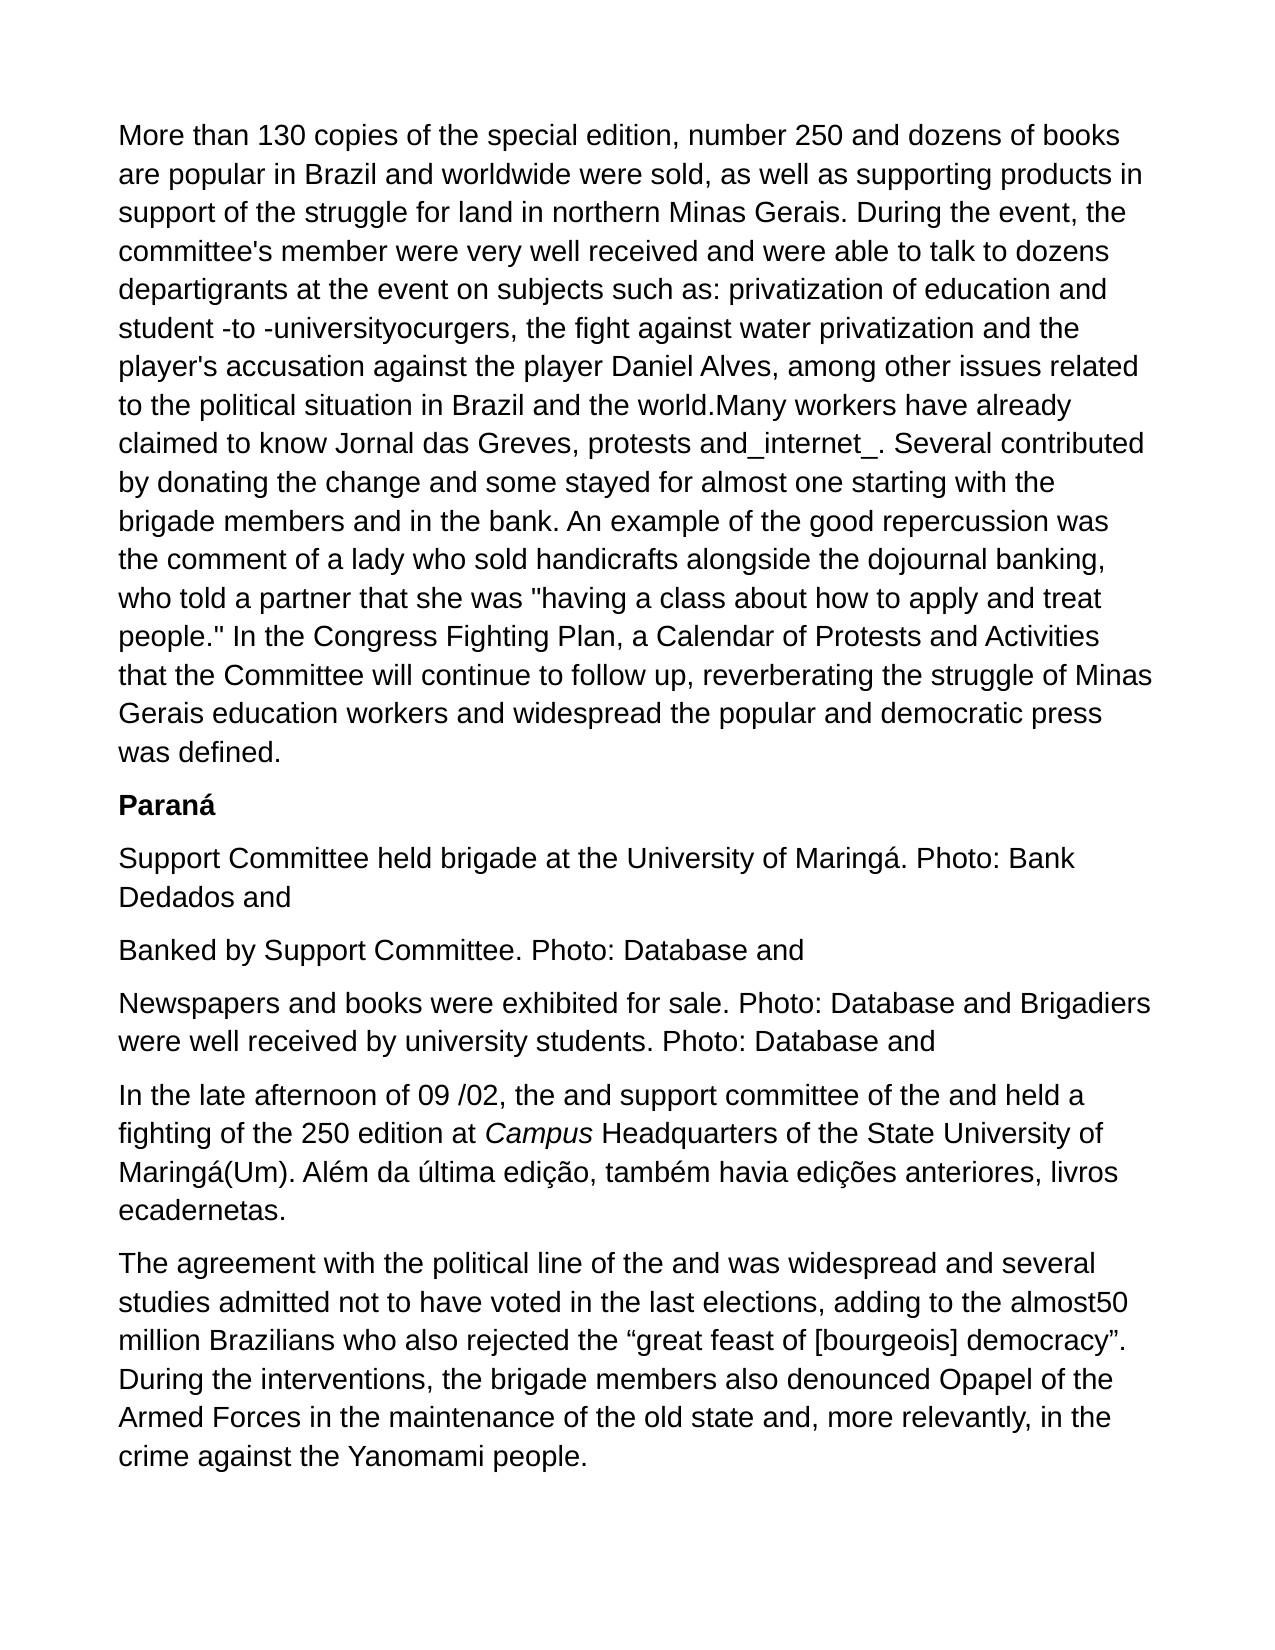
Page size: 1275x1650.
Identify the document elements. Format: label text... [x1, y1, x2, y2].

text Paraná [118, 788, 1157, 821]
text Newspapers and books were exhibited for sale. Photo: Database and Brigadiers were well received by university students. Photo: Database and [118, 986, 1157, 1058]
text The agreement with the political line of the and was widespread and several studies admitted not to have voted in the last elections, adding to the almost50 million Brazilians who also rejected the “great feast of [bourgeois] democracy”. During the interventions, the brigade members also denounced Opapel of the Armed Forces in the maintenance of the old state and, more relevantly, in the crime against the Yanomami people. [118, 1246, 1157, 1472]
text Banked by Support Committee. Photo: Database and [118, 933, 1157, 966]
text More than 130 copies of the special edition, number 250 and dozens of books are popular in Brazil and worldwide were sold, as well as supporting products in support of the struggle for land in northern Minas Gerais. During the event, the committee's member were very well received and were able to talk to dozens departigrants at the event on subjects such as: privatization of education and student -to -universityocurgers, the fight against water privatization and the player's accusation against the player Daniel Alves, among other issues related to the political situation in Brazil and the world.Many workers have already claimed to know Jornal das Greves, protests and_internet_. Several contributed by donating the change and some stayed for almost one starting with the brigade members and in the bank. An example of the good repercussion was the comment of a lady who sold handicrafts alongside the dojournal banking, who told a partner that she was "having a class about how to apply and treat people." In the Congress Fighting Plan, a Calendar of Protests and Activities that the Committee will continue to follow up, reverberating the struggle of Minas Gerais education workers and widespread the popular and democratic press was defined. [118, 118, 1157, 768]
text In the late afternoon of 09 /02, the and support committee of the and held a fighting of the 250 edition at Campus Headquarters of the State University of Maringá(Um). Além da última edição, também havia edições anteriores, livros ecadernetas. [118, 1077, 1157, 1227]
text Support Committee held brigade at the University of Maringá. Photo: Bank Dedados and [118, 841, 1157, 913]
